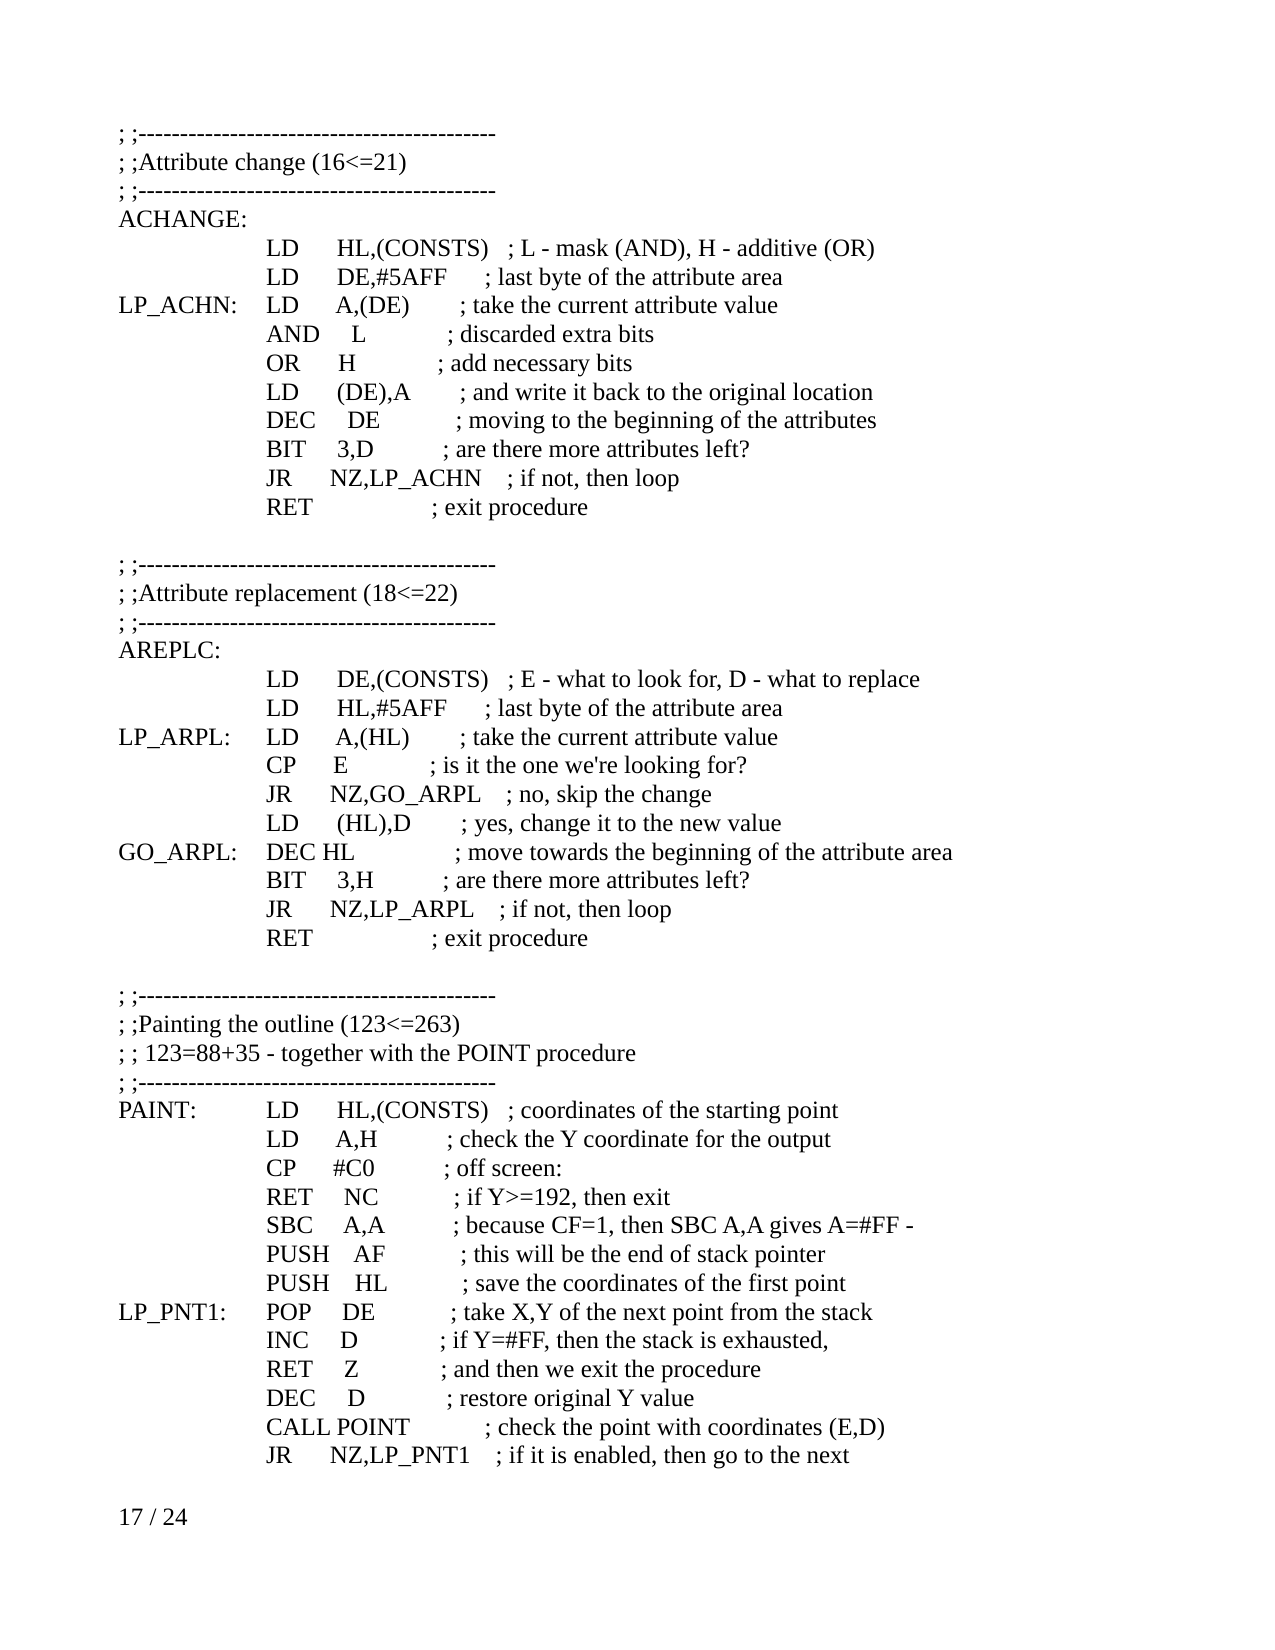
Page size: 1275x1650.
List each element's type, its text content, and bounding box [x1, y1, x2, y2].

text RET NC ; if Y>=192, then exit [118, 1182, 1157, 1211]
text RET ; exit procedure [118, 492, 1157, 521]
text ; ;------------------------------------------- [118, 176, 1157, 204]
text AREPLC: [118, 636, 1157, 664]
text DEC D ; restore original Y value [118, 1383, 1157, 1412]
text JR NZ,LP_ACHN ; if not, then loop [118, 463, 1157, 492]
text ; ;Attribute replacement (18<=22) [118, 578, 1157, 607]
text ; ;------------------------------------------- [118, 981, 1157, 1009]
text JR NZ,LP_ARPL ; if not, then loop [118, 894, 1157, 923]
text ; ;Painting the outline (123<=263) [118, 1009, 1157, 1038]
text CP #C0 ; off screen: [118, 1153, 1157, 1182]
text ; ;------------------------------------------- [118, 549, 1157, 578]
text JR NZ,GO_ARPL ; no, skip the change [118, 779, 1157, 808]
text LD (DE),A ; and write it back to the original location [118, 377, 1157, 406]
text PUSH AF ; this will be the end of stack pointer [118, 1239, 1157, 1268]
text ; ; 123=88+35 - together with the POINT procedure [118, 1038, 1157, 1067]
text ; ;------------------------------------------- [118, 1067, 1157, 1096]
text PAINT: LD HL,(CONSTS) ; coordinates of the starting point [118, 1096, 1157, 1124]
text BIT 3,H ; are there more attributes left? [118, 866, 1157, 894]
text ; ;------------------------------------------- [118, 607, 1157, 636]
text LD HL,#5AFF ; last byte of the attribute area [118, 693, 1157, 722]
text ; ;Attribute change (16<=21) [118, 147, 1157, 176]
text ; ;------------------------------------------- [118, 118, 1157, 147]
text OR H ; add necessary bits [118, 348, 1157, 377]
text BIT 3,D ; are there more attributes left? [118, 434, 1157, 463]
text SBC A,A ; because CF=1, then SBC A,A gives A=#FF - [118, 1211, 1157, 1239]
text PUSH HL ; save the coordinates of the first point [118, 1268, 1157, 1297]
text RET Z ; and then we exit the procedure [118, 1354, 1157, 1383]
text ACHANGE: [118, 204, 1157, 233]
text AND L ; discarded extra bits [118, 319, 1157, 348]
text GO_ARPL: DEC HL ; move towards the beginning of the attribute area [118, 837, 1157, 866]
text JR NZ,LP_PNT1 ; if it is enabled, then go to the next [118, 1441, 1157, 1469]
text LD DE,(CONSTS) ; E - what to look for, D - what to replace [118, 664, 1157, 693]
text RET ; exit procedure [118, 923, 1157, 952]
text INC D ; if Y=#FF, then the stack is exhausted, [118, 1326, 1157, 1354]
text LD DE,#5AFF ; last byte of the attribute area [118, 262, 1157, 291]
text DEC DE ; moving to the beginning of the attributes [118, 406, 1157, 434]
text LP_PNT1: POP DE ; take X,Y of the next point from the stack [118, 1297, 1157, 1326]
text CALL POINT ; check the point with coordinates (E,D) [118, 1412, 1157, 1441]
text LD A,H ; check the Y coordinate for the output [118, 1124, 1157, 1153]
text LP_ACHN: LD A,(DE) ; take the current attribute value [118, 291, 1157, 319]
text LP_ARPL: LD A,(HL) ; take the current attribute value [118, 722, 1157, 751]
text CP E ; is it the one we're looking for? [118, 751, 1157, 779]
text LD (HL),D ; yes, change it to the new value [118, 808, 1157, 837]
text LD HL,(CONSTS) ; L - mask (AND), H - additive (OR) [118, 233, 1157, 262]
